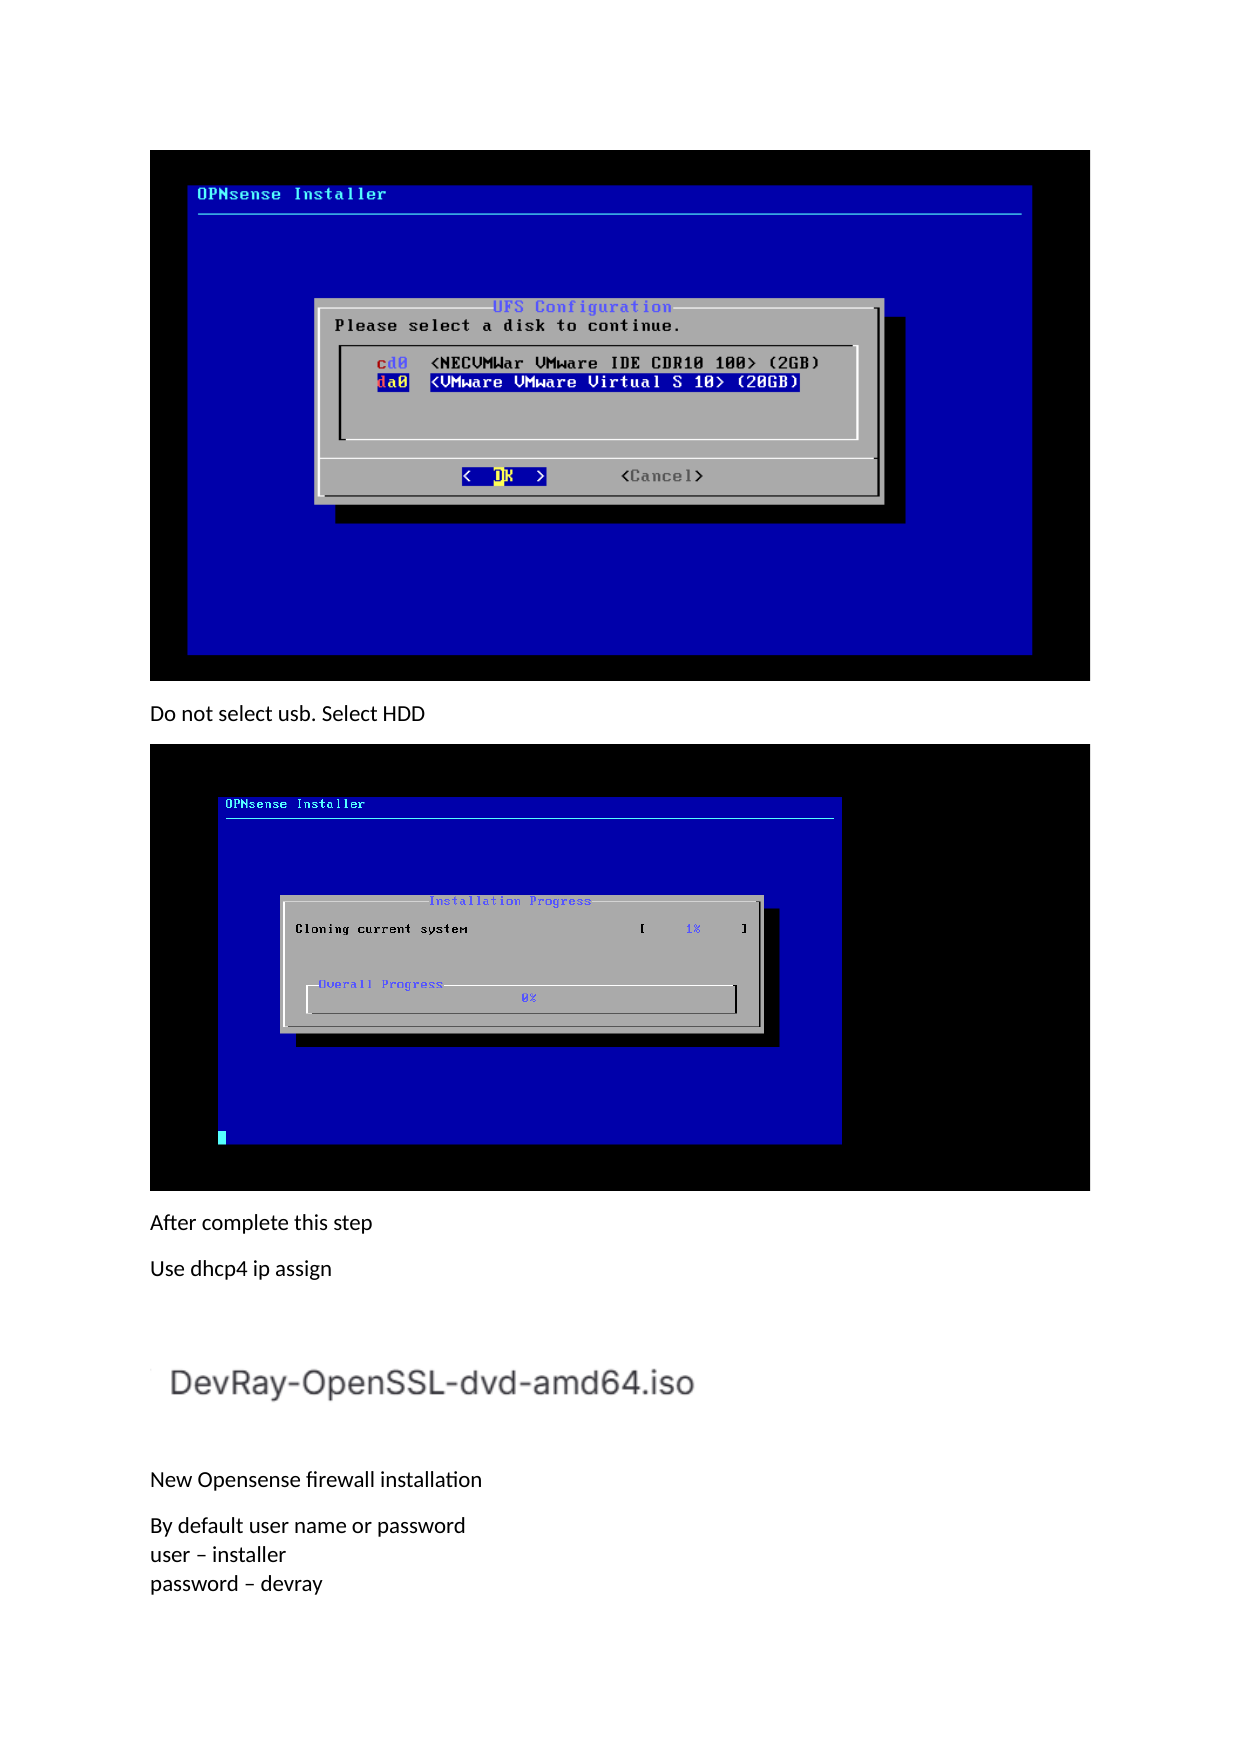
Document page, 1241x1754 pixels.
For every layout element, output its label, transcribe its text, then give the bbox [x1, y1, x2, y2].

text Use dhcp4 ip assign [150, 1254, 1090, 1448]
text After complete this step [150, 1208, 1090, 1236]
text New Opensense firewall installation [150, 1466, 1090, 1493]
text Do not select usb. Select HDD [150, 699, 1090, 727]
text By default user name or password user – installer password – devray [150, 1511, 1090, 1597]
